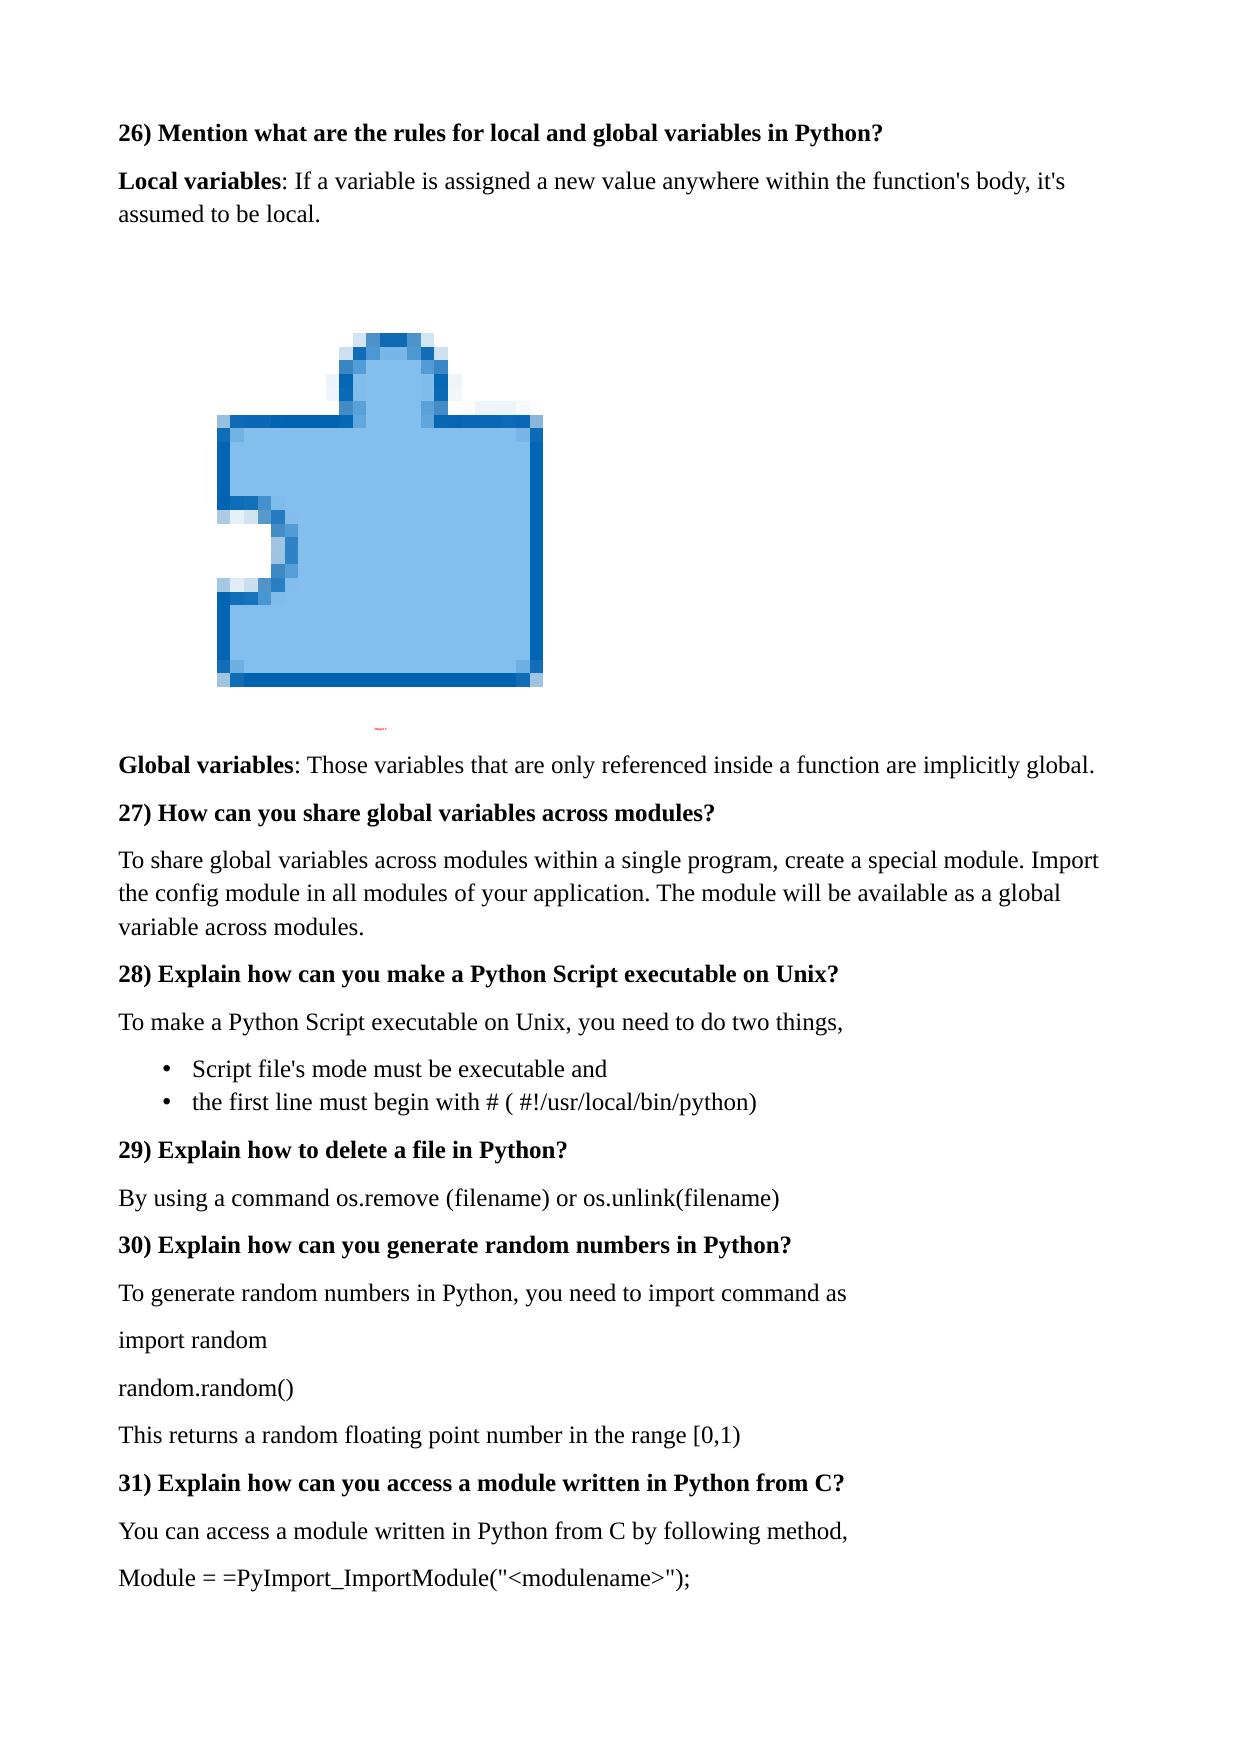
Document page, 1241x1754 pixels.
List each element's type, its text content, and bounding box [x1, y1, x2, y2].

list Script file's mode must be executable and [162, 1054, 1122, 1083]
text import random [118, 1325, 1122, 1354]
text This returns a random floating point number in the range [0,1) [118, 1421, 1122, 1449]
text You can access a module written in Python from C by following method, [118, 1516, 1122, 1544]
text 30) Explain how can you generate random numbers in Python? [118, 1230, 1122, 1259]
text To make a Python Script executable on Unix, you need to do two things, [118, 1007, 1122, 1036]
text Global variables: Those variables that are only referenced inside a function are implicitly global. [118, 750, 1122, 779]
text random.random() [118, 1373, 1122, 1402]
list the first line must begin with # ( #!/usr/local/bin/python) [162, 1087, 1122, 1116]
text 29) Explain how to delete a file in Python? [118, 1135, 1122, 1164]
text To generate random numbers in Python, you need to import command as [118, 1278, 1122, 1307]
text 31) Explain how can you access a module written in Python from C? [118, 1468, 1122, 1497]
text 28) Explain how can you make a Python Script executable on Unix? [118, 959, 1122, 988]
text Module = =PyImport_ImportModule("<modulename>"); [118, 1563, 1122, 1592]
text Local variables: If a variable is assigned a new value anywhere within the function's body, it's assumed to be local. [118, 166, 1122, 227]
text By using a command os.remove (filename) or os.unlink(filename) [118, 1183, 1122, 1211]
text 27) How can you share global variables across modules? [118, 798, 1122, 827]
text To share global variables across modules within a single program, create a special module. Import the config module in all modules of your application. The module will be available as a global variable across modules. [118, 846, 1122, 940]
text 26) Mention what are the rules for local and global variables in Python? [118, 118, 1122, 147]
